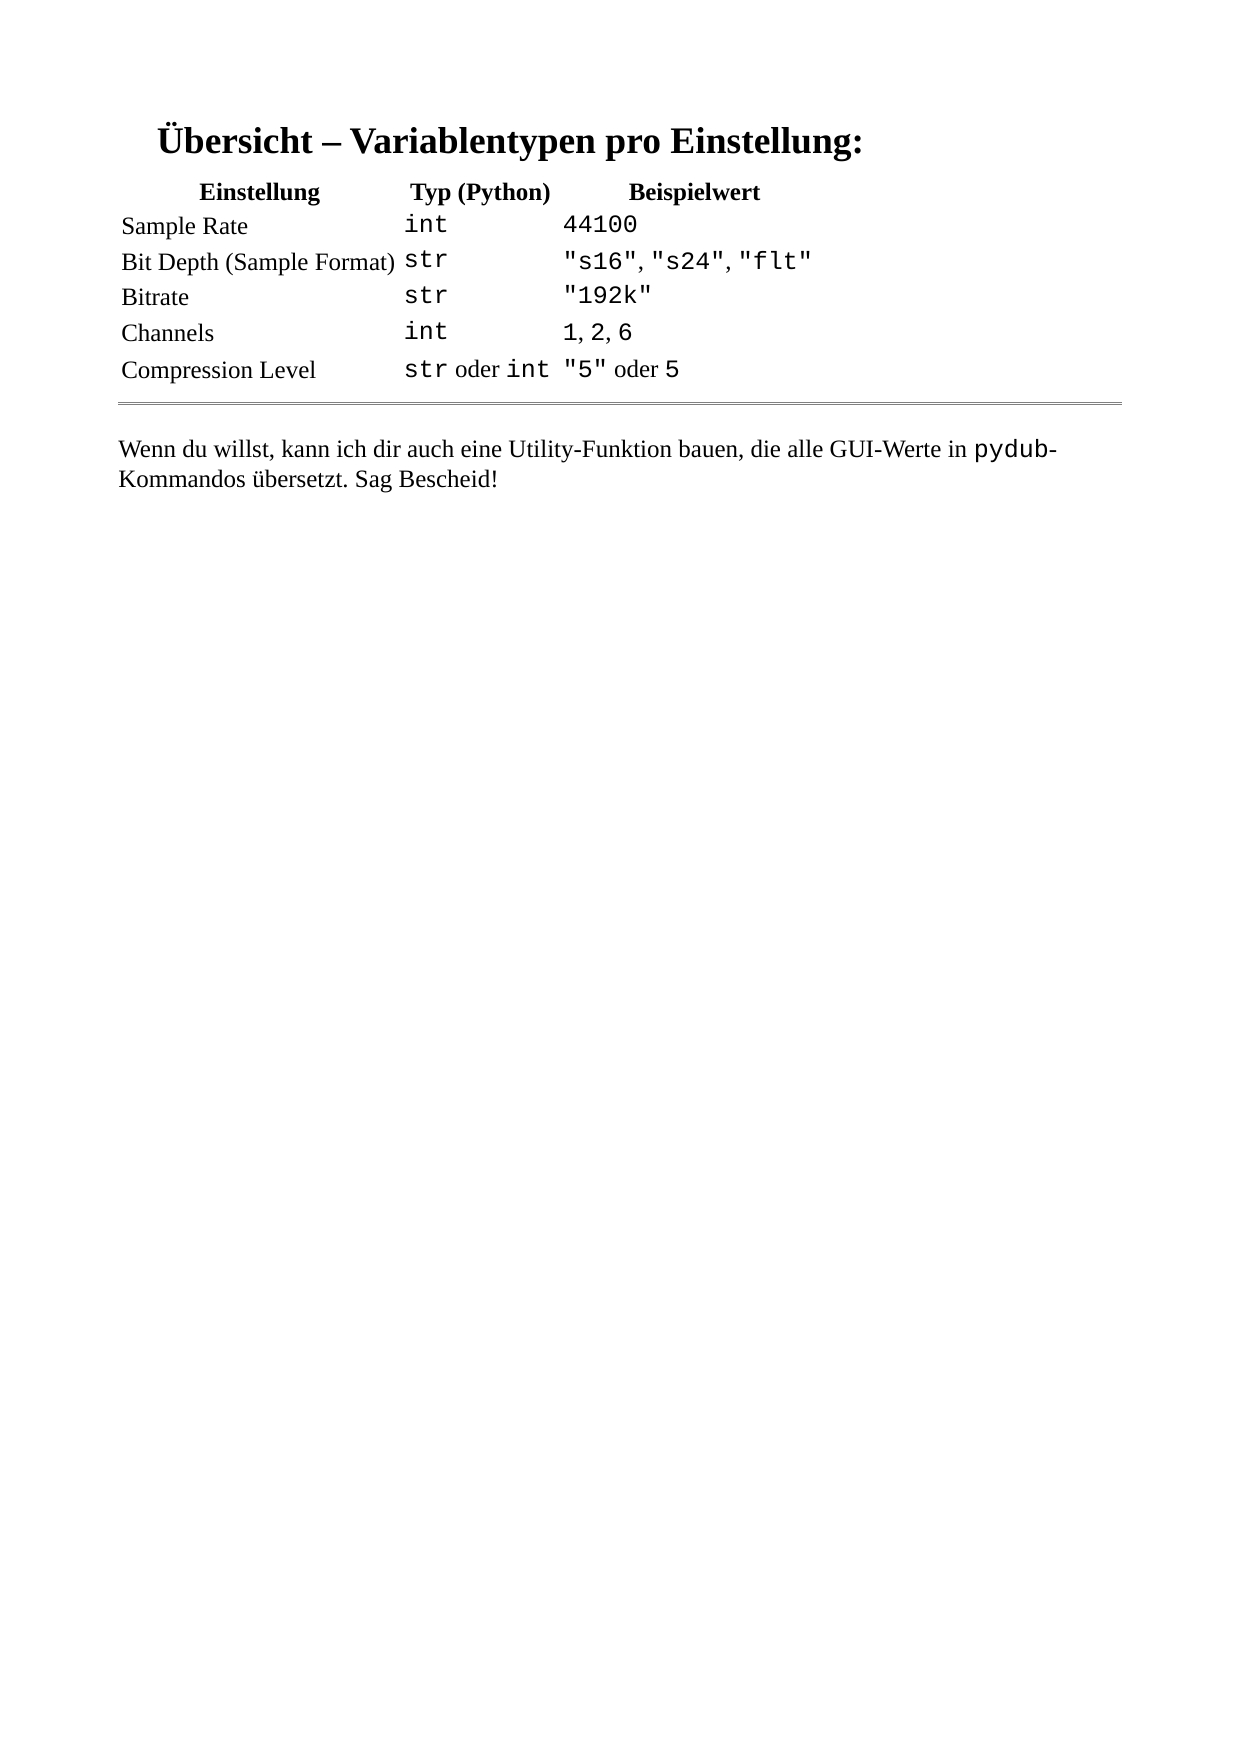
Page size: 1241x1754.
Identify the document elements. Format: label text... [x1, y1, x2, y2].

table_cell "5" oder 5 [560, 351, 829, 387]
table_cell Bit Depth (Sample Format) [118, 243, 401, 279]
table_cell "s16", "s24", "flt" [560, 243, 829, 279]
table_cell int [401, 208, 560, 243]
table_cell str [401, 243, 560, 279]
table_cell Sample Rate [118, 208, 401, 243]
table_cell Compression Level [118, 351, 401, 387]
table_cell str [401, 280, 560, 314]
table_cell "192k" [560, 280, 829, 314]
table_cell str oder int [401, 351, 560, 387]
table_header Typ (Python) [401, 174, 560, 208]
table_header Einstellung [118, 174, 401, 208]
subtitle ✅ Übersicht – Variablentypen pro Einstellung: [118, 118, 1122, 161]
table_cell Channels [118, 314, 401, 351]
table_header Beispielwert [560, 174, 829, 208]
table_cell int [401, 314, 560, 351]
table_cell 44100 [560, 208, 829, 243]
table_cell Bitrate [118, 280, 401, 314]
table_cell 1, 2, 6 [560, 314, 829, 351]
text Wenn du willst, kann ich dir auch eine Utility-Funktion bauen, die alle GUI-Werte in pydub-Kommandos übersetzt. Sag Bescheid! [118, 434, 1122, 493]
